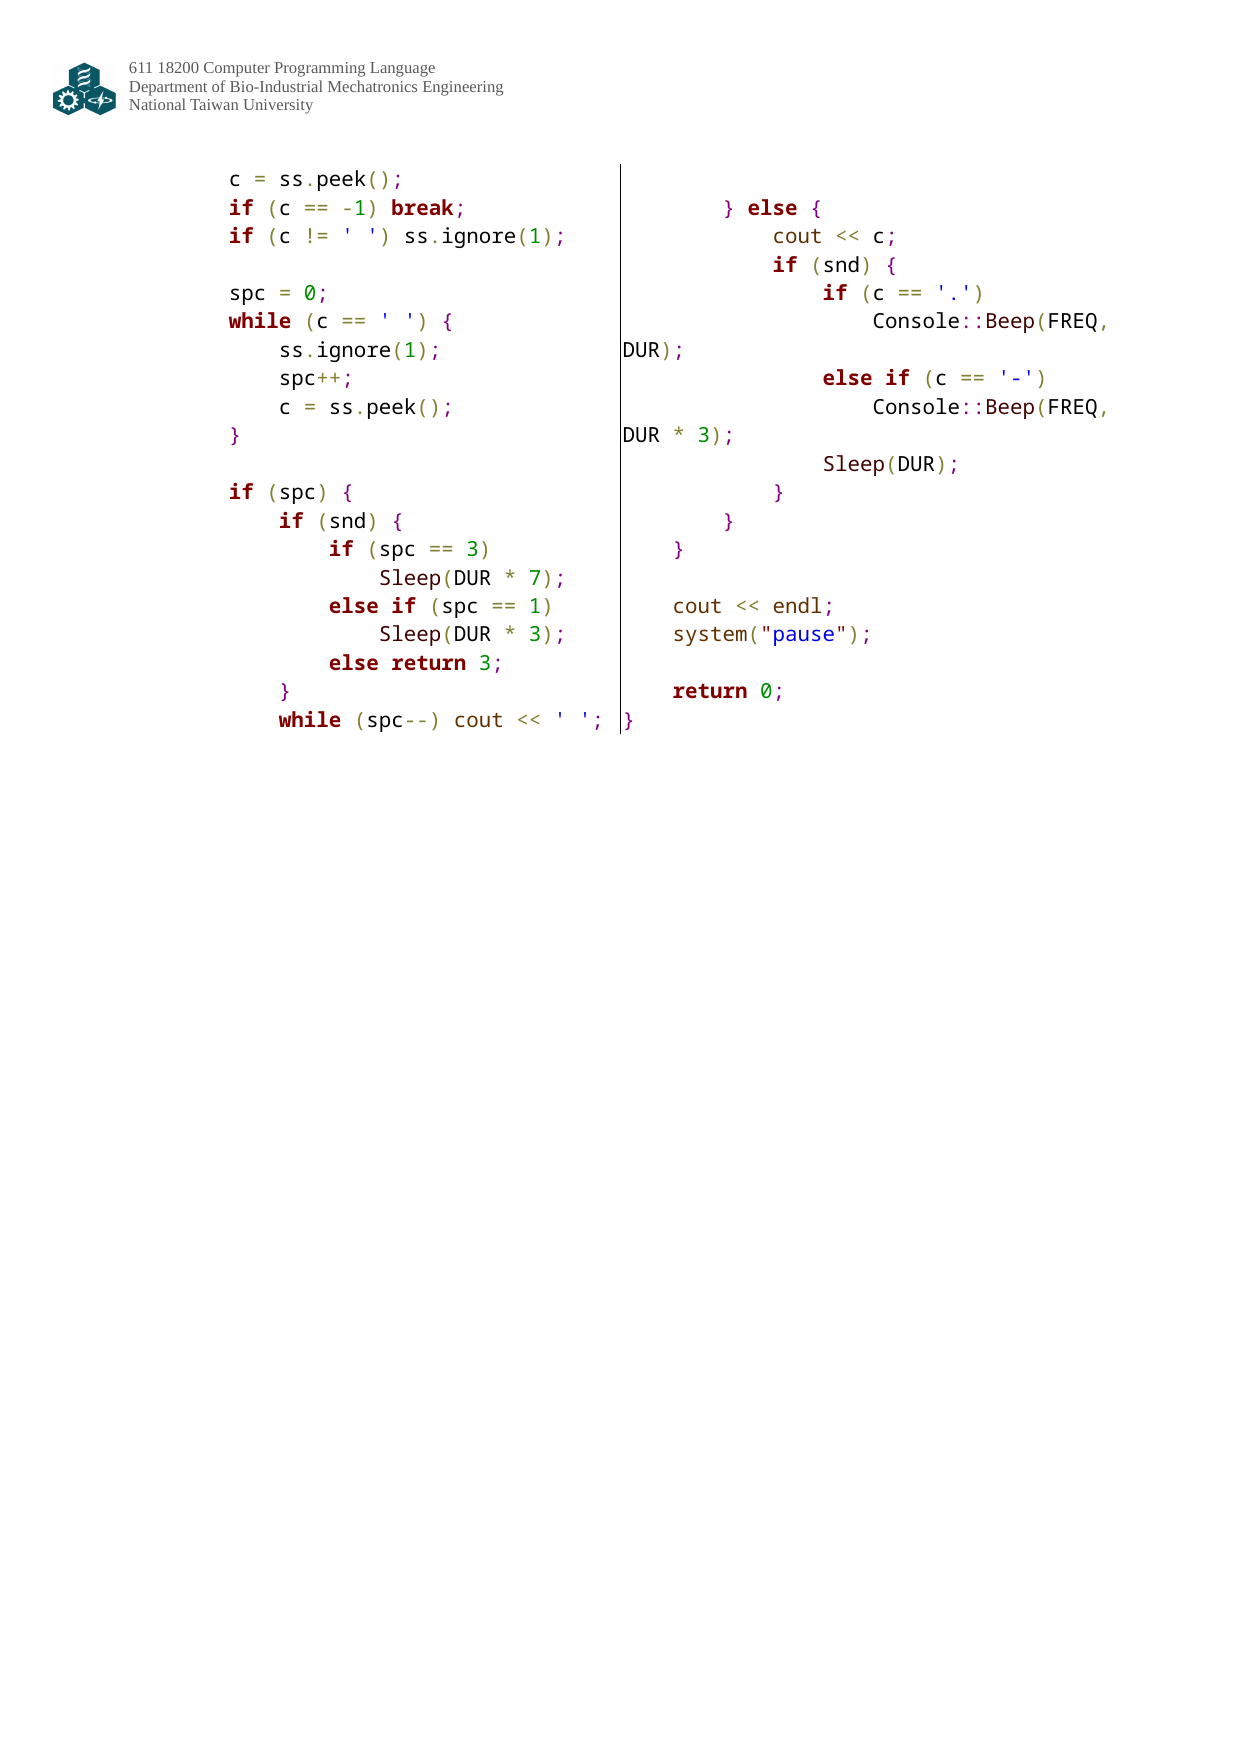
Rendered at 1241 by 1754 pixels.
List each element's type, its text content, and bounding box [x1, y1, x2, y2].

text else return 3; [129, 648, 618, 676]
text Sleep(DUR * 7); [129, 563, 618, 591]
text while (c == ' ') { [129, 307, 618, 335]
text else if (spc == 1) [129, 591, 618, 619]
text cout << c; [622, 221, 1111, 250]
text } [622, 506, 1111, 534]
text c = ss.peek(); [129, 164, 618, 193]
text c = ss.peek(); [129, 392, 618, 420]
text } [622, 534, 1111, 563]
text } [129, 676, 618, 705]
text else if (c == '-') [622, 363, 1111, 392]
text spc++; [129, 363, 618, 392]
text if (c != ' ') ss.ignore(1); [129, 221, 618, 250]
text Console::Beep(FREQ, DUR); [622, 307, 1111, 363]
text system("pause"); [622, 619, 1111, 648]
text } [622, 705, 1111, 733]
text Sleep(DUR); [622, 449, 1111, 477]
text } [622, 477, 1111, 506]
text if (spc) { [129, 477, 618, 506]
text if (snd) { [622, 250, 1111, 278]
text spc = 0; [129, 278, 618, 307]
text return 0; [622, 676, 1111, 705]
text cout << endl; [622, 591, 1111, 619]
text } [129, 420, 618, 449]
text while (spc--) cout << ' '; [129, 705, 618, 733]
text Sleep(DUR * 3); [129, 619, 618, 648]
text Console::Beep(FREQ, DUR * 3); [622, 392, 1111, 449]
text if (snd) { [129, 506, 618, 534]
text ss.ignore(1); [129, 335, 618, 363]
text } else { [622, 193, 1111, 221]
text if (spc == 3) [129, 534, 618, 563]
text if (c == '.') [622, 278, 1111, 307]
text if (c == -1) break; [129, 193, 618, 221]
